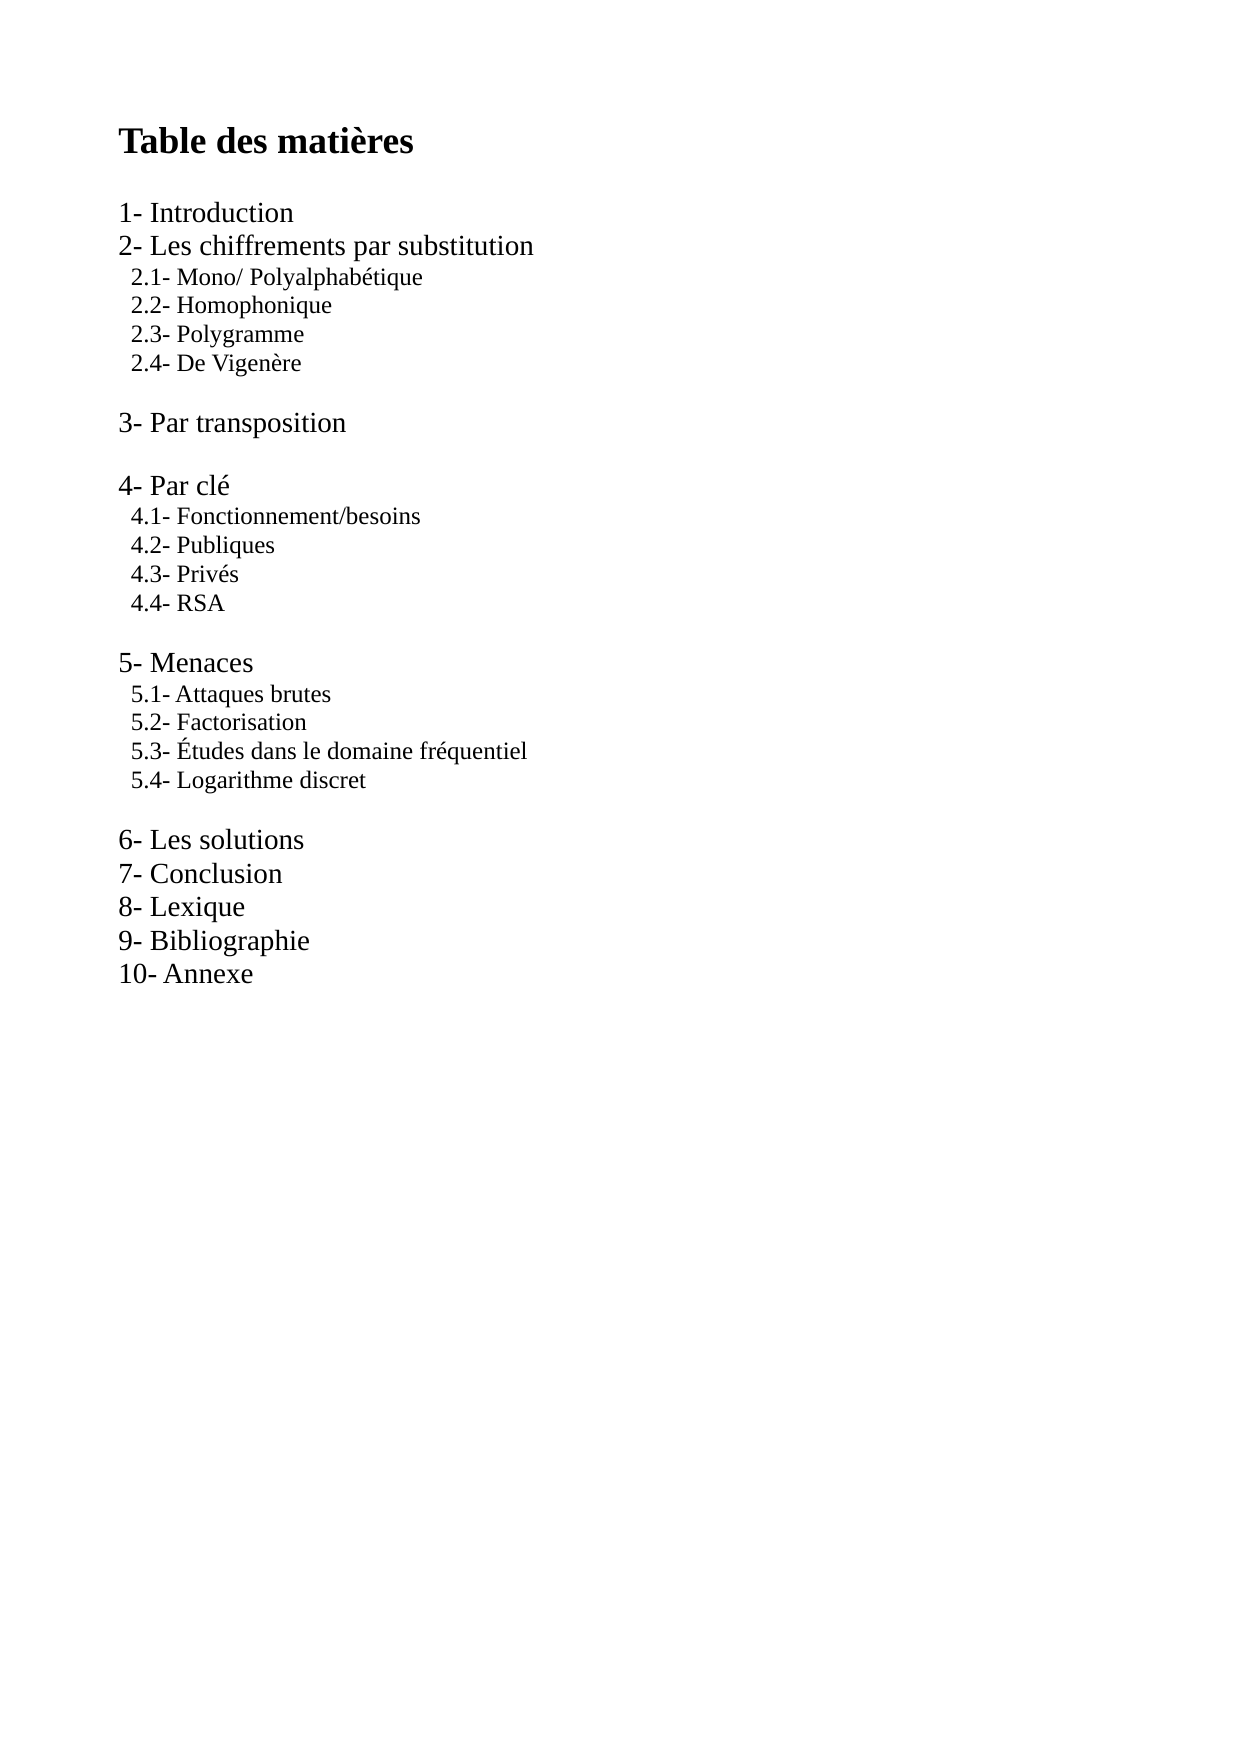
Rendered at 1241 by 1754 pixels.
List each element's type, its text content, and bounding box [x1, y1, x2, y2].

text 2- Les chiffrements par substitution [118, 228, 1122, 262]
text 2.1- Mono/ Polyalphabétique [118, 262, 1122, 291]
text 4.2- Publiques [118, 530, 1122, 559]
text 8- Lexique [118, 889, 1122, 923]
text 6- Les solutions [118, 822, 1122, 856]
text 3- Par transposition [118, 406, 1122, 439]
text 5.4- Logarithme discret [118, 765, 1122, 794]
text 7- Conclusion [118, 856, 1122, 889]
text 4.4- RSA [118, 588, 1122, 616]
text 4- Par clé [118, 468, 1122, 501]
text 4.1- Fonctionnement/besoins [118, 501, 1122, 530]
text 2.2- Homophonique [118, 291, 1122, 319]
text 2.4- De Vigenère [118, 348, 1122, 377]
text 5.3- Études dans le domaine fréquentiel [118, 736, 1122, 765]
text 9- Bibliographie [118, 923, 1122, 957]
text Table des matières [118, 118, 1122, 161]
text 5.1- Attaques brutes [118, 679, 1122, 707]
text 5.2- Factorisation [118, 707, 1122, 736]
text 4.3- Privés [118, 559, 1122, 588]
text 1- Introduction [118, 195, 1122, 228]
text 10- Annexe [118, 957, 1122, 990]
text 5- Menaces [118, 645, 1122, 679]
text 2.3- Polygramme [118, 319, 1122, 348]
